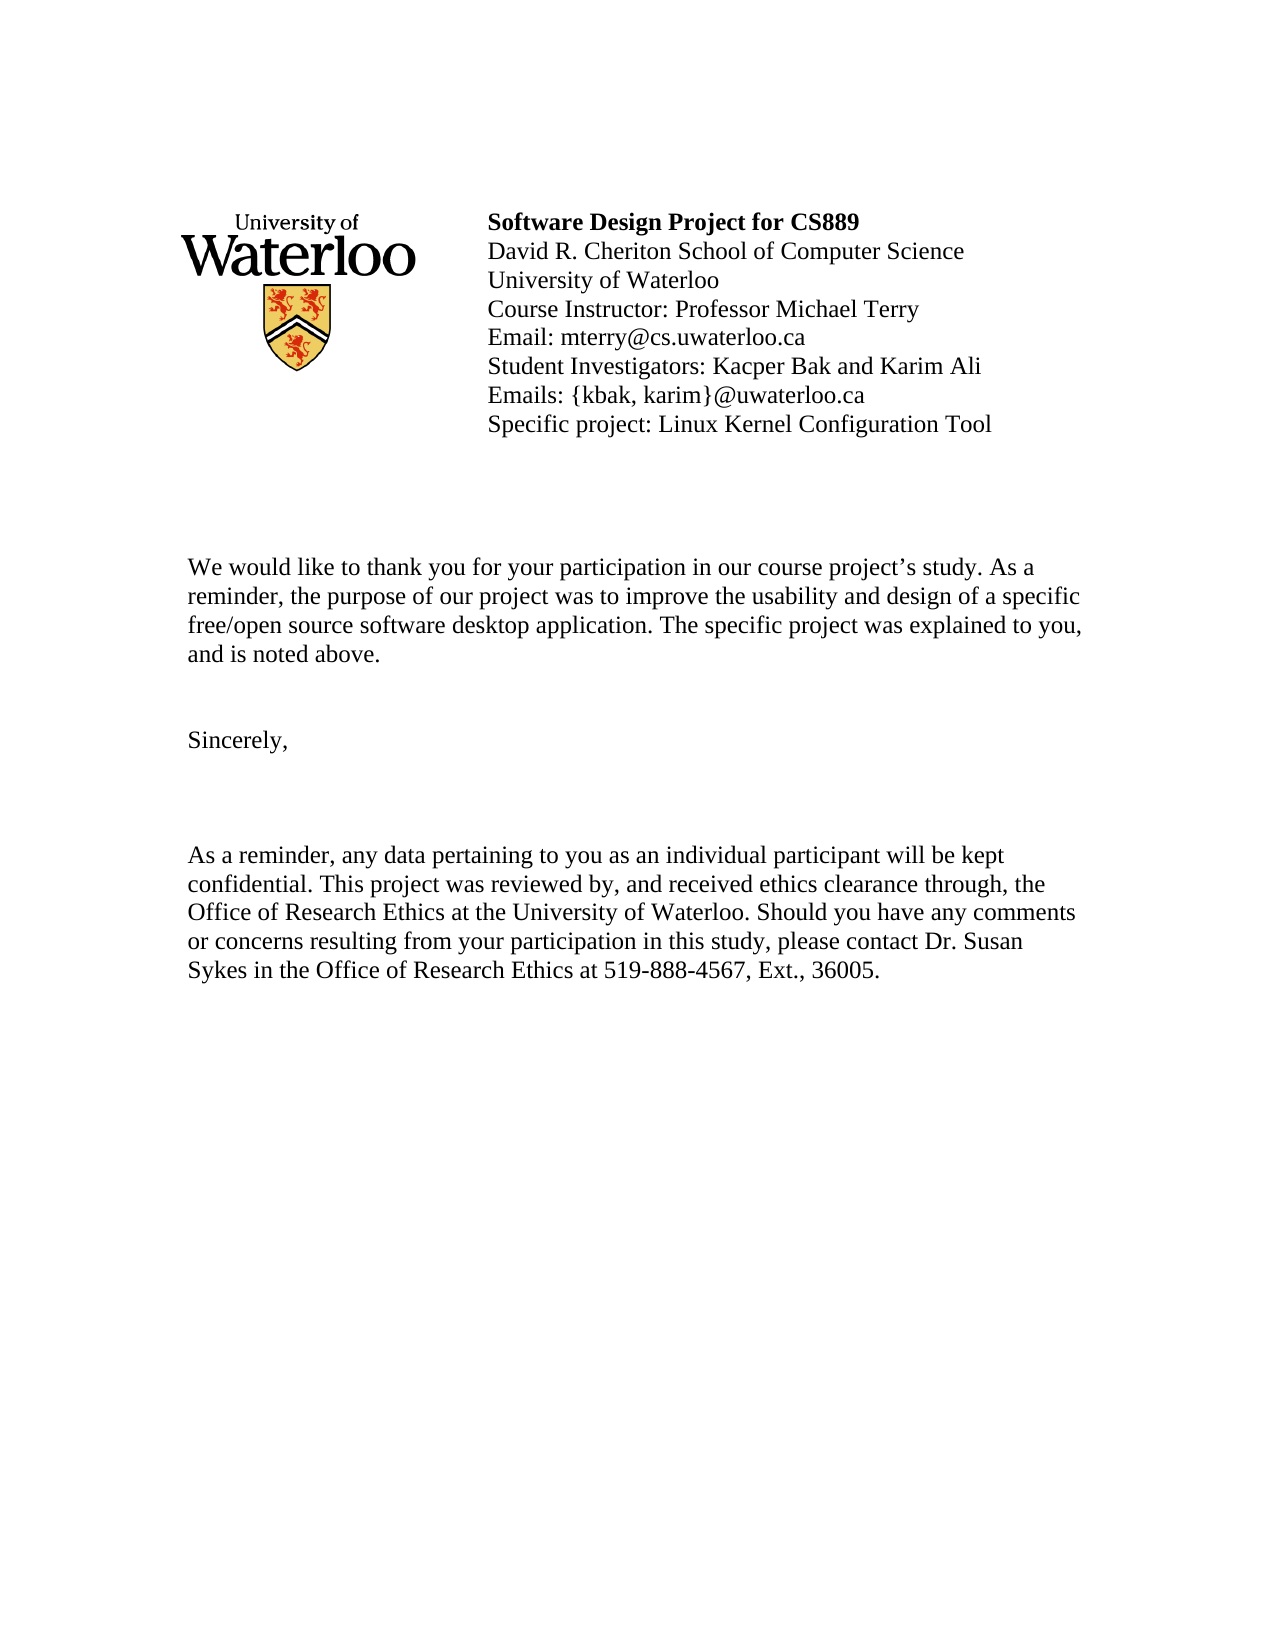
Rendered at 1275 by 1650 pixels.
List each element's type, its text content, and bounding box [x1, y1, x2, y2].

text Sincerely, [187, 725, 1087, 754]
text Email: mterry@cs.uwaterloo.ca [420, 322, 1087, 351]
text Emails: {kbak, karim}@uwaterloo.ca [187, 380, 1087, 409]
text We would like to thank you for your participation in our course project’s study. As a reminder, the purpose of our project was to improve the usability and design of a specific free/open source software desktop application. The specific project was explained to you, and is noted above. [187, 552, 1087, 667]
text Course Instructor: Professor Michael Terry [420, 294, 1087, 322]
text David R. Cheriton School of Computer Science [420, 236, 1087, 265]
text Student Investigators: Kacper Bak and Karim Ali [420, 351, 1087, 380]
text Specific project: Linux Kernel Configuration Tool [187, 409, 1087, 437]
text As a reminder, any data pertaining to you as an individual participant will be kept confidential. This project was reviewed by, and received ethics clearance through, the Office of Research Ethics at the University of Waterloo. Should you have any comments or concerns resulting from your participation in this study, please contact Dr. Susan Sykes in the Office of Research Ethics at 519-888-4567, Ext., 36005. [187, 840, 1087, 984]
text University of Waterloo [420, 265, 1087, 294]
picture [177, 200, 419, 387]
text Software Design Project for CS889 [420, 207, 1087, 236]
